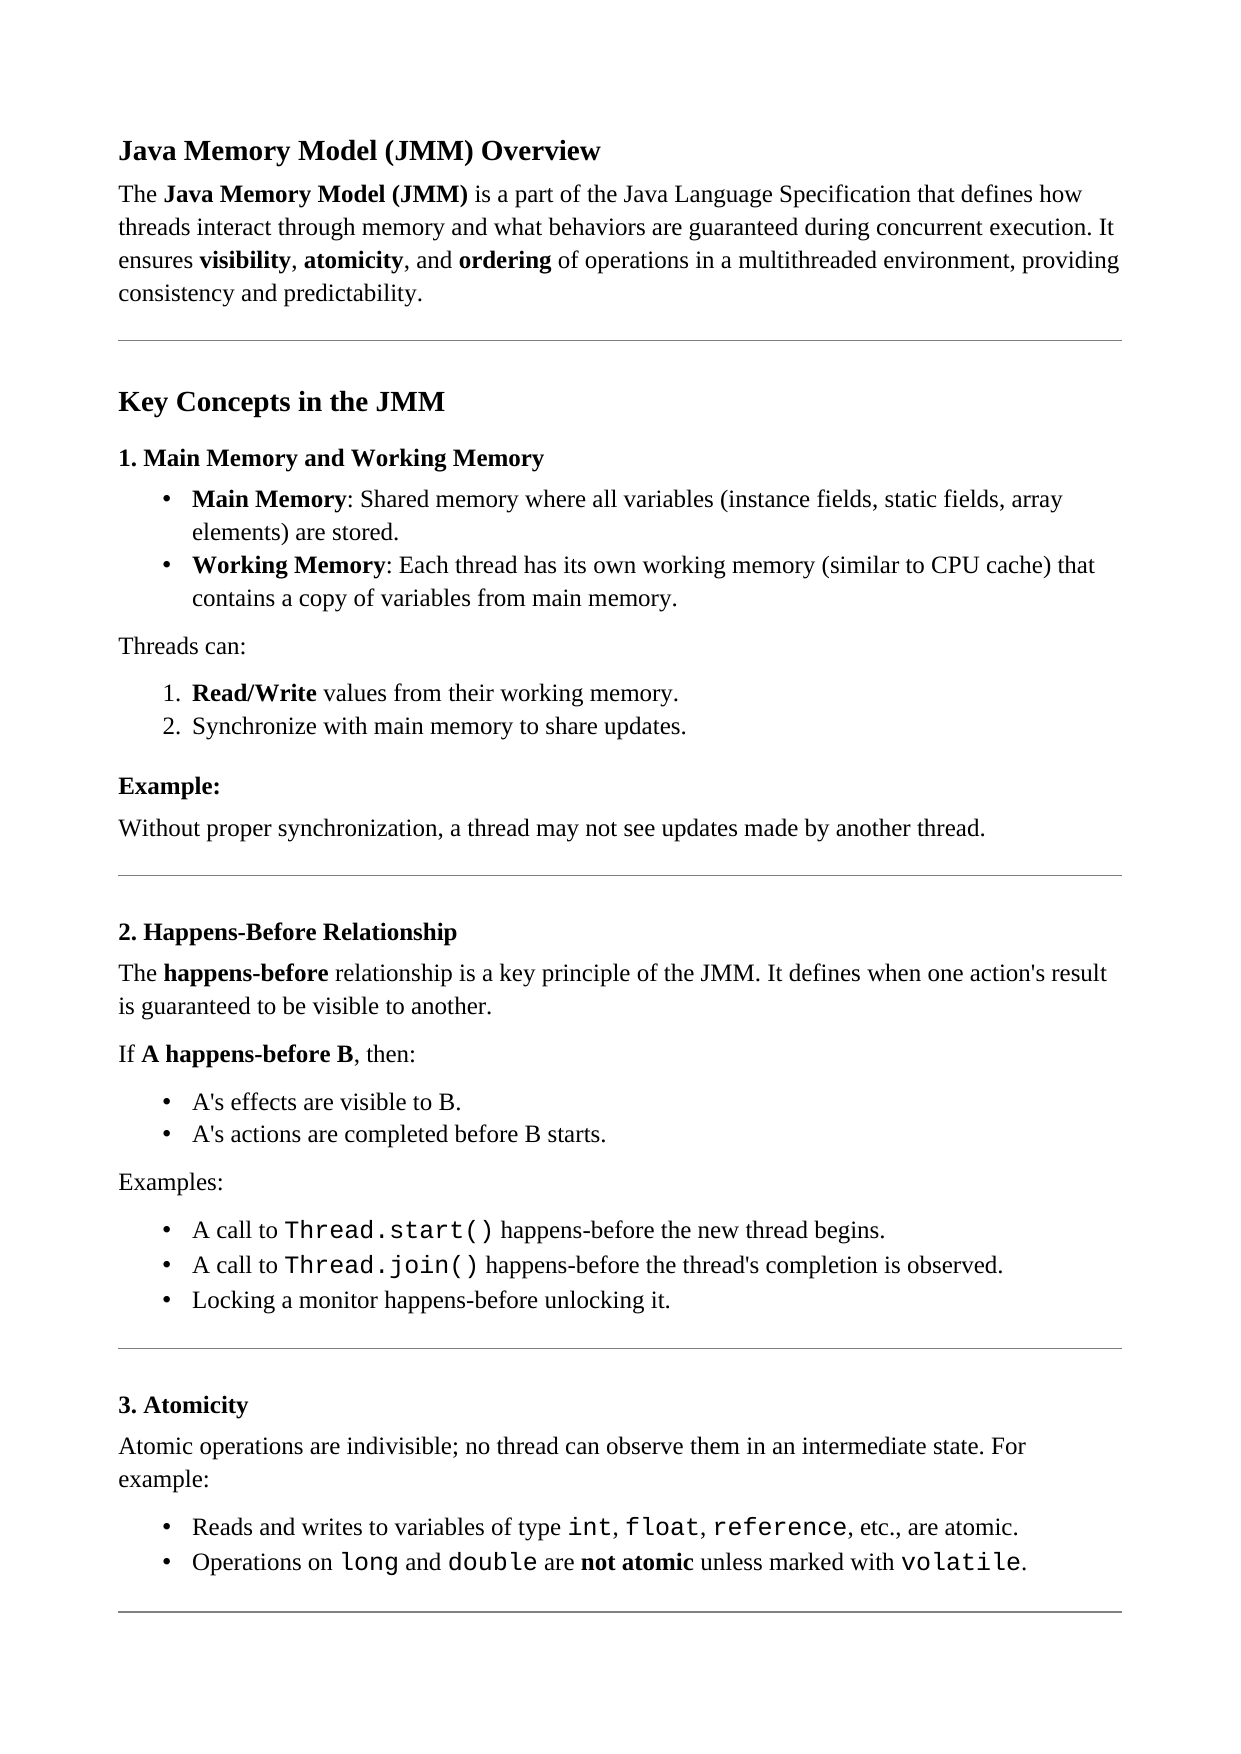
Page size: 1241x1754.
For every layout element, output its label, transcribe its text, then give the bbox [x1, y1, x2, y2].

list Reads and writes to variables of type int, float, reference, etc., are atomic. [162, 1512, 1122, 1543]
subtitle Example: [118, 771, 1122, 800]
list A's effects are visible to B. [162, 1087, 1122, 1115]
subtitle 3. Atomicity [118, 1390, 1122, 1419]
list Synchronize with main memory to share updates. [162, 711, 1122, 740]
subtitle Java Memory Model (JMM) Overview [118, 133, 1122, 166]
list Locking a monitor happens-before unlocking it. [162, 1286, 1122, 1314]
text Threads can: [118, 631, 1122, 659]
subtitle 1. Main Memory and Working Memory [118, 443, 1122, 472]
list A call to Thread.join() happens-before the thread's completion is observed. [162, 1250, 1122, 1281]
list Working Memory: Each thread has its own working memory (similar to CPU cache) that contains a copy of variables from main memory. [162, 550, 1122, 612]
list Operations on long and double are not atomic unless marked with volatile. [162, 1547, 1122, 1578]
list A call to Thread.start() happens-before the new thread begins. [162, 1215, 1122, 1246]
text The Java Memory Model (JMM) is a part of the Java Language Specification that defines how threads interact through memory and what behaviors are guaranteed during concurrent execution. It ensures visibility, atomicity, and ordering of operations in a multithreaded environment, providing consistency and predictability. [118, 179, 1122, 307]
text The happens-before relationship is a key principle of the JMM. It defines when one action's result is guaranteed to be visible to another. [118, 958, 1122, 1020]
list A's actions are completed before B starts. [162, 1119, 1122, 1148]
subtitle Key Concepts in the JMM [118, 384, 1122, 418]
text If A happens-before B, then: [118, 1039, 1122, 1068]
subtitle 2. Happens-Before Relationship [118, 917, 1122, 946]
text Without proper synchronization, a thread may not see updates made by another thread. [118, 813, 1122, 841]
text Atomic operations are indivisible; no thread can observe them in an intermediate state. For example: [118, 1431, 1122, 1493]
list Main Memory: Shared memory where all variables (instance fields, static fields, array elements) are stored. [162, 484, 1122, 546]
list Read/Write values from their working memory. [162, 678, 1122, 707]
text Examples: [118, 1167, 1122, 1196]
